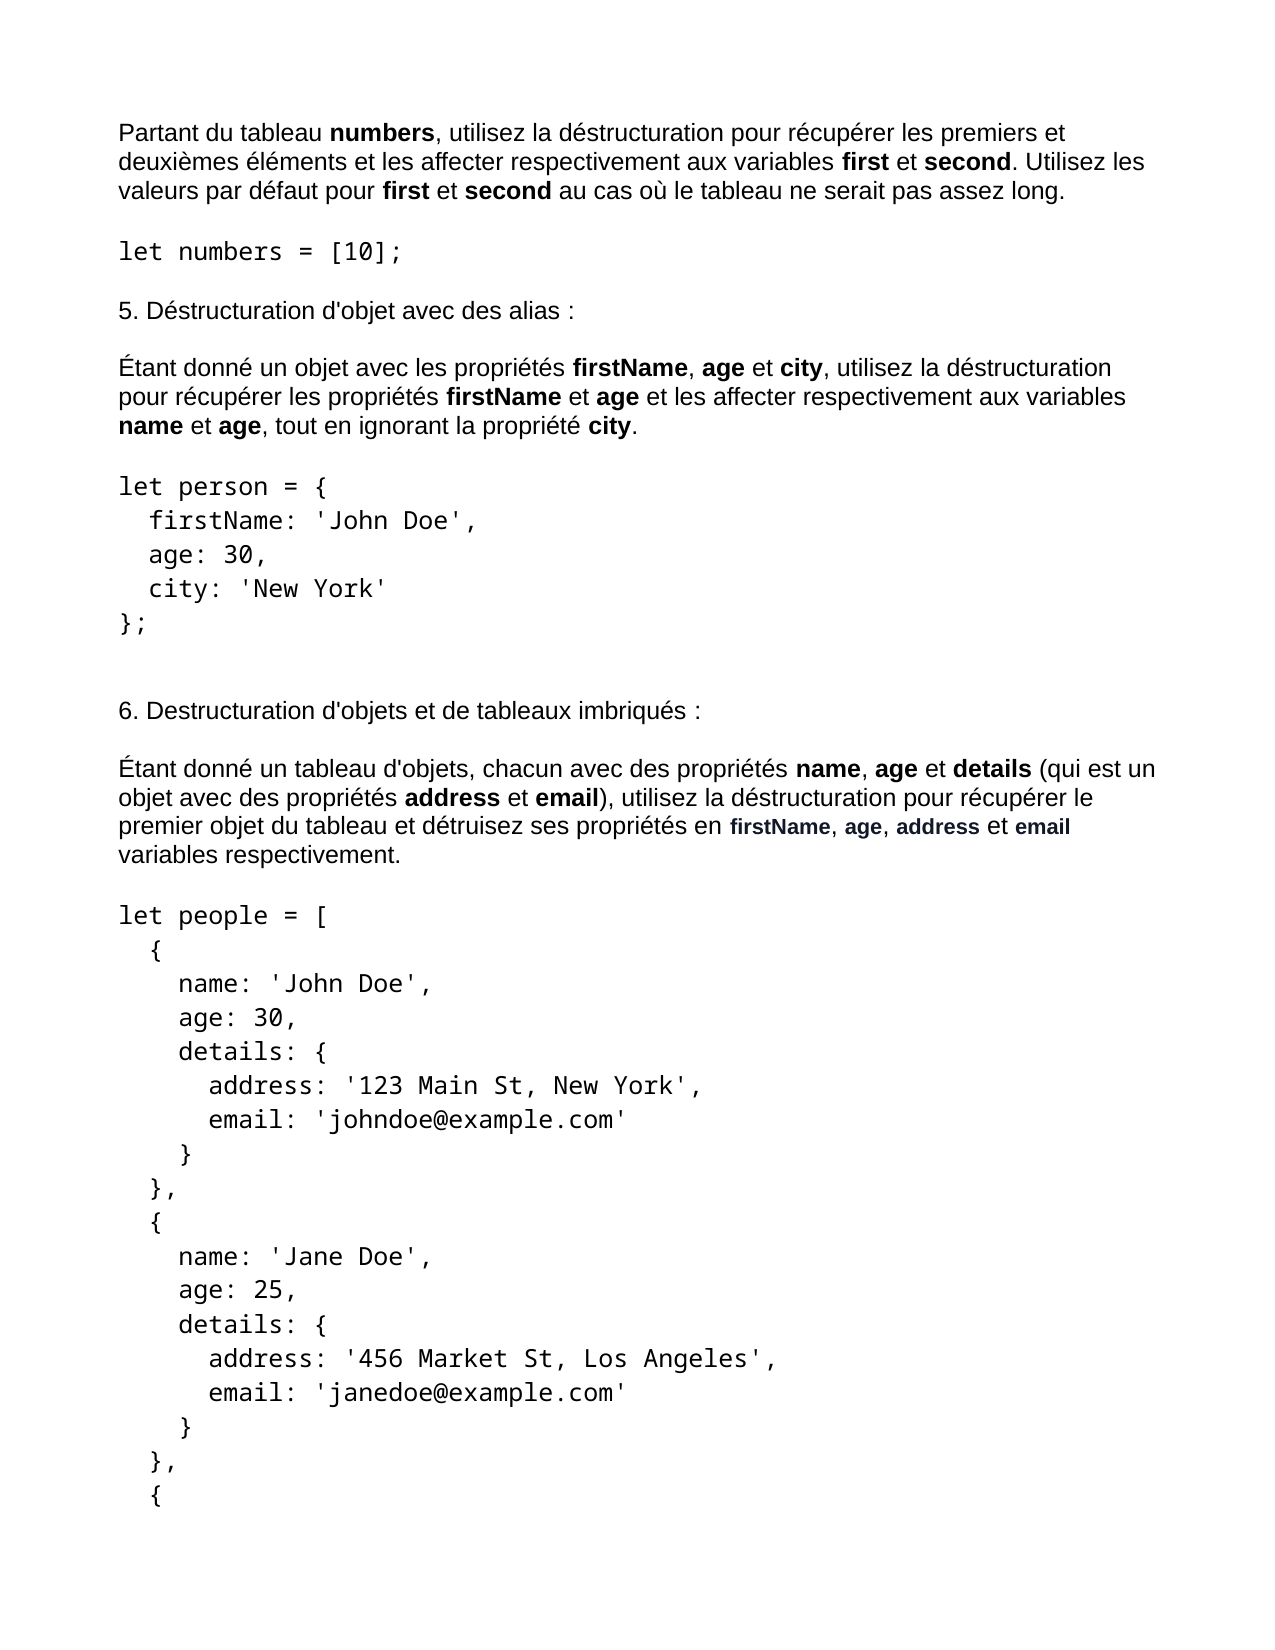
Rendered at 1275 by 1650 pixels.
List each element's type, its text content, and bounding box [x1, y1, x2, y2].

text email: 'johndoe@example.com' [118, 1102, 1157, 1136]
text age: 30, [118, 537, 1157, 571]
text name: 'Jane Doe', [118, 1238, 1157, 1272]
text address: '123 Main St, New York', [118, 1068, 1157, 1102]
text }, [118, 1170, 1157, 1204]
text { [118, 1477, 1157, 1511]
text } [118, 1408, 1157, 1442]
text Partant du tableau numbers, utilisez la déstructuration pour récupérer les premiers et deuxièmes éléments et les affecter respectivement aux variables first et second. Utilisez les valeurs par défaut pour first et second au cas où le tableau ne serait pas assez long. [118, 118, 1157, 204]
text details: { [118, 1034, 1157, 1068]
text name: 'John Doe', [118, 966, 1157, 1000]
text let people = [ [118, 897, 1157, 932]
text { [118, 932, 1157, 966]
text 5. Déstructuration d'objet avec des alias : [118, 296, 1157, 325]
text age: 30, [118, 1000, 1157, 1034]
text age: 25, [118, 1272, 1157, 1306]
text }; [118, 605, 1157, 639]
text details: { [118, 1306, 1157, 1340]
text firstName: 'John Doe', [118, 502, 1157, 537]
text address: '456 Market St, Los Angeles', [118, 1340, 1157, 1374]
text city: 'New York' [118, 571, 1157, 605]
text Étant donné un tableau d'objets, chacun avec des propriétés name, age et details (qui est un objet avec des propriétés address et email), utilisez la déstructuration pour récupérer le premier objet du tableau et détruisez ses propriétés en firstName, age, address et email variables respectivement. [118, 754, 1157, 869]
text email: 'janedoe@example.com' [118, 1374, 1157, 1408]
text Étant donné un objet avec les propriétés firstName, age et city, utilisez la déstructuration pour récupérer les propriétés firstName et age et les affecter respectivement aux variables name et age, tout en ignorant la propriété city. [118, 353, 1157, 440]
text 6. Destructuration d'objets et de tableaux imbriqués : [118, 696, 1157, 725]
text let numbers = [10]; [118, 233, 1157, 267]
text }, [118, 1442, 1157, 1477]
text } [118, 1136, 1157, 1170]
text { [118, 1204, 1157, 1238]
text let person = { [118, 468, 1157, 502]
